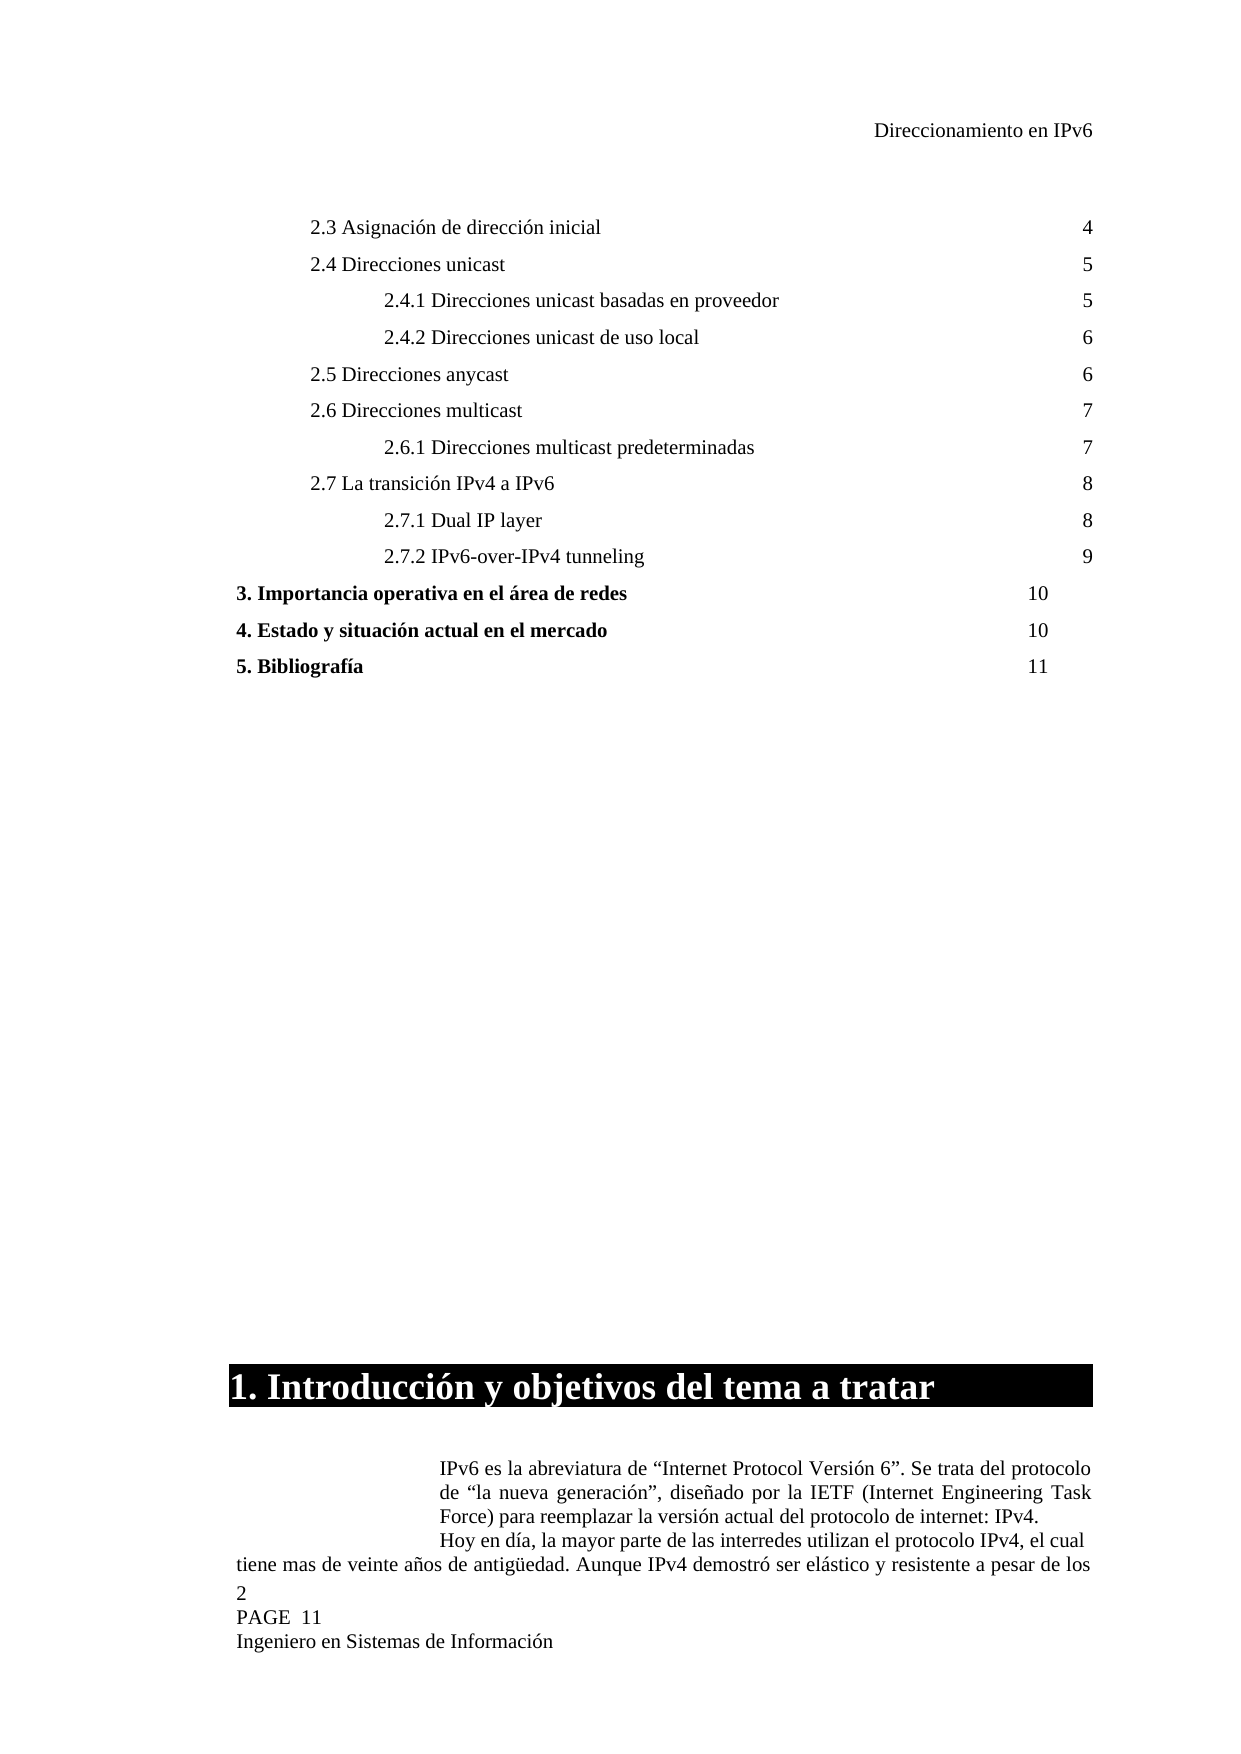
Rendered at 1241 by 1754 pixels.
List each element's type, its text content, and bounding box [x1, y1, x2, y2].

text 2.4.1 Direcciones unicast basadas en proveedor 5 [384, 288, 1093, 312]
text 2.6.1 Direcciones multicast predeterminadas 7 [384, 435, 1093, 459]
text 2.6 Direcciones multicast 7 [310, 398, 1093, 422]
table_header IPv6 es la abreviatura de “Internet Protocol Versión 6”. Se trata del protocolo de “la nueva generación”, diseñado por la IETF (Internet Engineering Task Force) para reemplazar la versión actual del protocolo de internet: IPv4. Hoy en día, la mayor parte de las interredes utilizan el protocolo IPv4, el cual [439, 1456, 1093, 1552]
text 2.4 Direcciones unicast 5 [310, 252, 1093, 276]
table_header 1. Introducción y objetivos del tema a tratar [229, 1364, 1093, 1407]
text 2.7 La transición IPv4 a IPv6 8 [310, 471, 1093, 495]
text 2.7.1 Dual IP layer 8 [384, 508, 1093, 532]
text 2.4.2 Direcciones unicast de uso local 6 [384, 325, 1093, 349]
text 3. Importancia operativa en el área de redes 10 [236, 581, 1093, 605]
text 4. Estado y situación actual en el mercado 10 [236, 617, 1093, 642]
text tiene mas de veinte años de antigüedad. Aunque IPv4 demostró ser elástico y resistente a pesar de los [236, 1552, 1093, 1576]
text 2.7.2 IPv6-over-IPv4 tunneling 9 [384, 544, 1093, 568]
text 2.3 Asignación de dirección inicial 4 [310, 215, 1093, 239]
text 2.5 Direcciones anycast 6 [310, 362, 1093, 386]
table_header [229, 1456, 439, 1552]
text 5. Bibliografía 11 [236, 654, 1093, 678]
